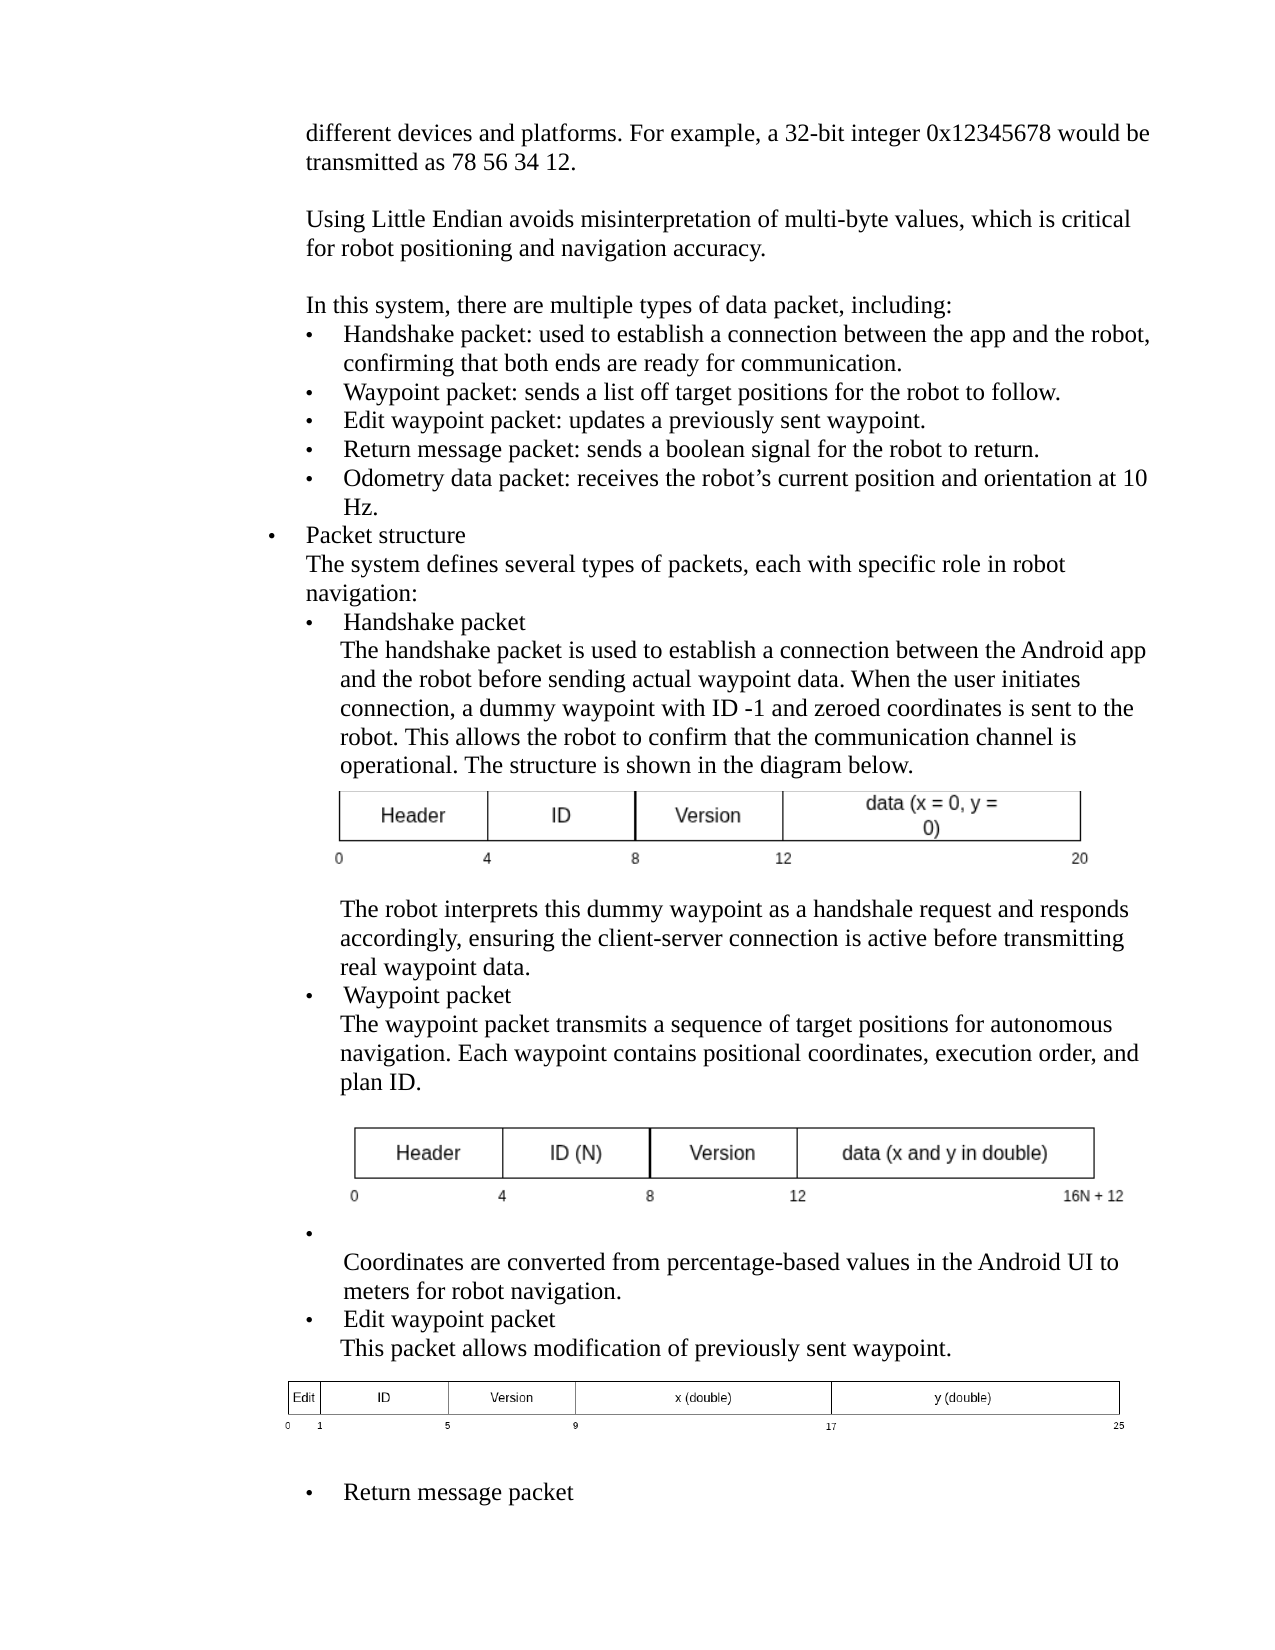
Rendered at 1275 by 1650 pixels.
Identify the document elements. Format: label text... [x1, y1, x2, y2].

text The handshake packet is used to establish a connection between the Android app and the robot before sending actual waypoint data. When the user initiates connection, a dummy waypoint with ID -1 and zeroed coordinates is sent to the robot. This allows the robot to confirm that the communication channel is operational. The structure is shown in the diagram below. [118, 636, 1157, 779]
list Coordinates are converted from percentage-based values in the Android UI to meters for robot navigation. [306, 1247, 1157, 1304]
text The robot interprets this dummy waypoint as a handshale request and responds accordingly, ensuring the client-server connection is active before transmitting real waypoint data. [118, 894, 1157, 981]
list Edit waypoint packet: updates a previously sent waypoint. [306, 406, 1157, 434]
text The waypoint packet transmits a sequence of target positions for autonomous navigation. Each waypoint contains positional coordinates, execution order, and plan ID. [118, 1009, 1157, 1096]
list Edit waypoint packet [306, 1304, 1157, 1333]
list Packet structure [268, 521, 1157, 549]
list Odometry data packet: receives the robot’s current position and orientation at 10 Hz. [306, 463, 1157, 521]
list Waypoint packet [306, 981, 1157, 1009]
list Waypoint packet: sends a list off target positions for the robot to follow. [306, 377, 1157, 406]
list Return message packet [306, 1477, 1157, 1506]
text This packet allows modification of previously sent waypoint. [118, 1333, 1157, 1362]
picture [315, 1126, 1133, 1219]
text different devices and platforms. For example, a 32-bit integer 0x12345678 would be transmitted as 78 56 34 12. [268, 118, 1157, 176]
list Handshake packet: used to establish a connection between the app and the robot, confirming that both ends are ready for communication. [306, 319, 1157, 377]
text Using Little Endian avoids misinterpretation of multi-byte values, which is critical for robot positioning and navigation accuracy. [268, 204, 1157, 262]
picture [262, 1379, 1144, 1441]
picture [302, 791, 1117, 879]
list Return message packet: sends a boolean signal for the robot to return. [306, 434, 1157, 463]
text The system defines several types of packets, each with specific role in robot navigation: [268, 549, 1157, 607]
text In this system, there are multiple types of data packet, including: [268, 291, 1157, 319]
list Handshake packet [306, 607, 1157, 636]
